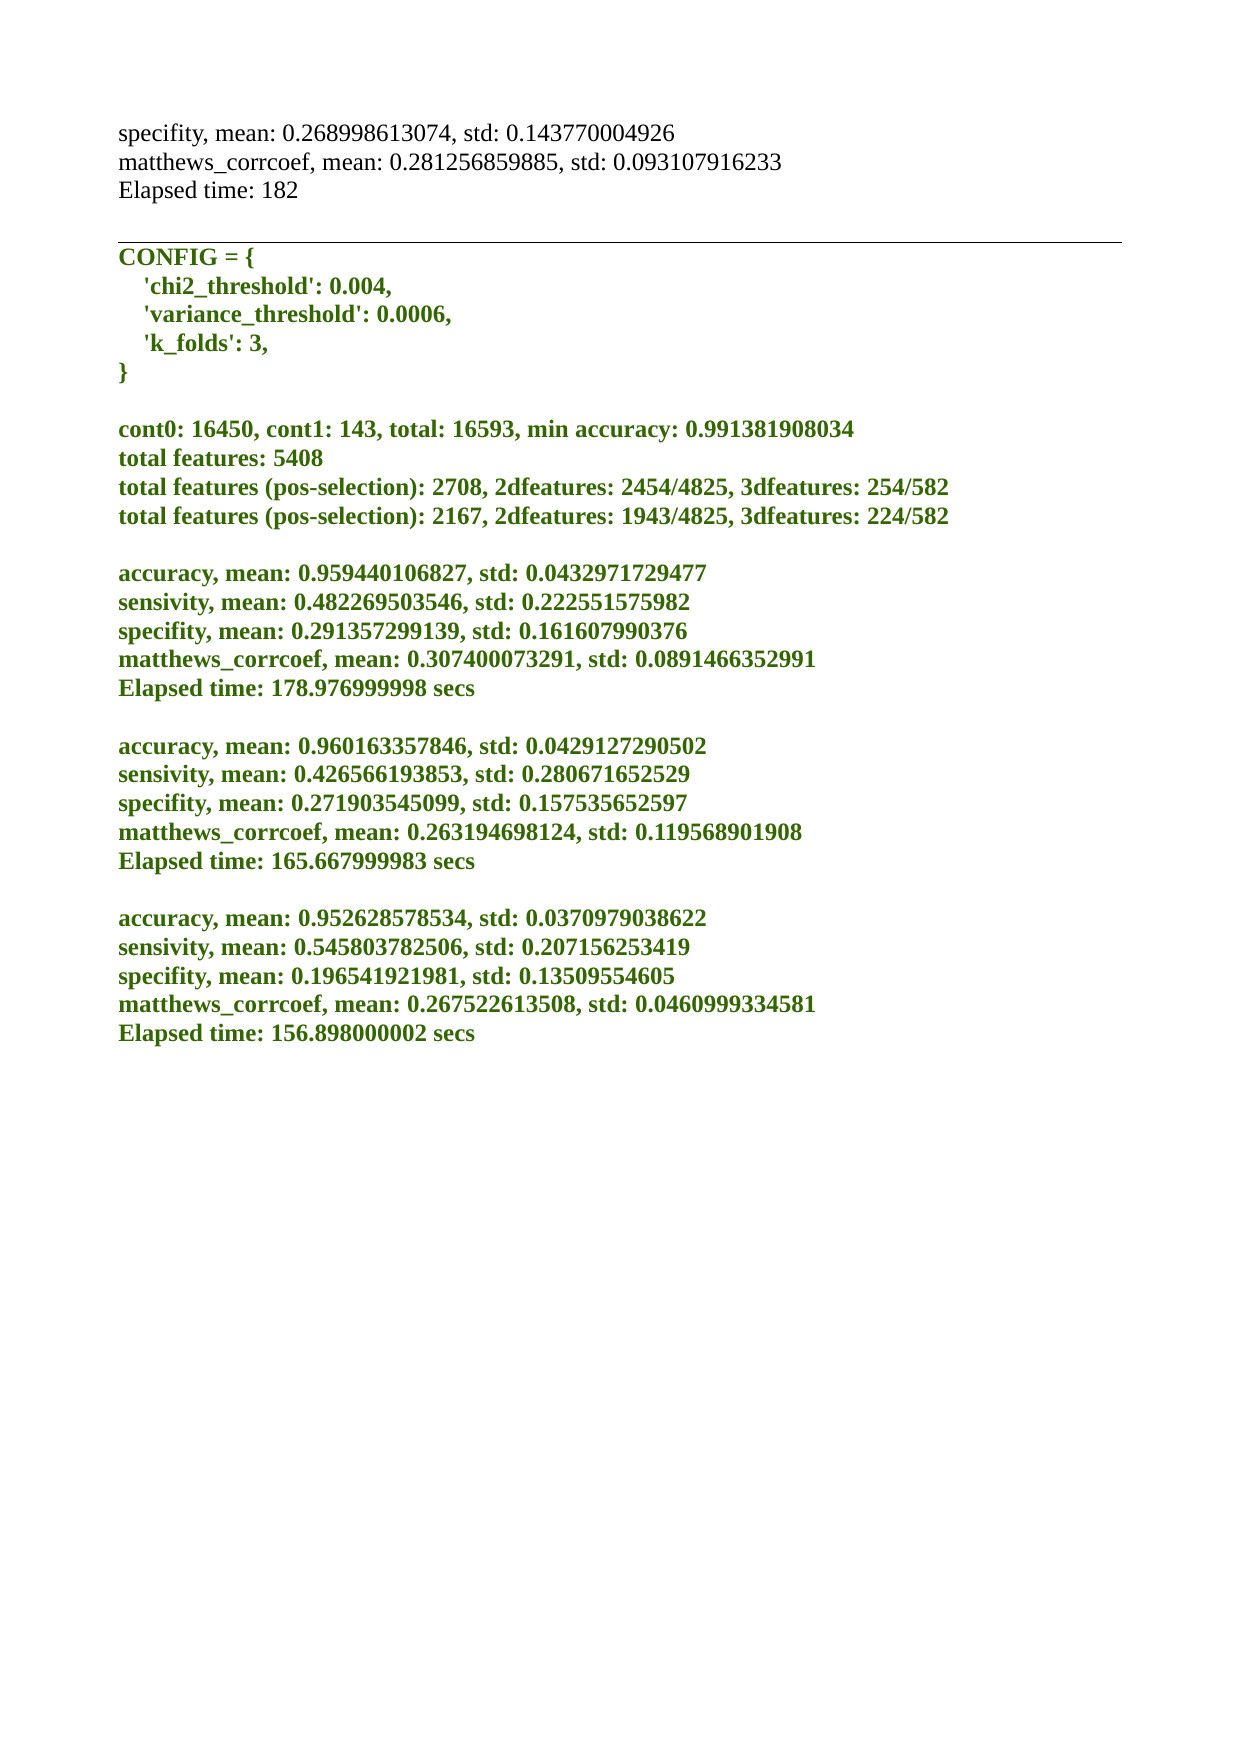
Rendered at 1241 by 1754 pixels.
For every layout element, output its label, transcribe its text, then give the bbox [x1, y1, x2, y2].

text 'variance_threshold': 0.0006, [118, 299, 1122, 328]
text 'chi2_threshold': 0.004, [118, 271, 1122, 299]
text matthews_corrcoef, mean: 0.281256859885, std: 0.093107916233 [118, 147, 1122, 176]
text total features (pos-selection): 2708, 2dfeatures: 2454/4825, 3dfeatures: 254/582 [118, 472, 1122, 501]
text 'k_folds': 3, [118, 328, 1122, 357]
text Elapsed time: 182 [118, 176, 1122, 204]
text matthews_corrcoef, mean: 0.267522613508, std: 0.0460999334581 [118, 989, 1122, 1018]
text Elapsed time: 165.667999983 secs [118, 846, 1122, 874]
text cont0: 16450, cont1: 143, total: 16593, min accuracy: 0.991381908034 [118, 414, 1122, 443]
text Elapsed time: 156.898000002 secs [118, 1018, 1122, 1047]
text } [118, 357, 1122, 386]
text accuracy, mean: 0.960163357846, std: 0.0429127290502 [118, 731, 1122, 759]
text sensivity, mean: 0.426566193853, std: 0.280671652529 [118, 759, 1122, 788]
text specifity, mean: 0.271903545099, std: 0.157535652597 [118, 788, 1122, 817]
text accuracy, mean: 0.952628578534, std: 0.0370979038622 [118, 903, 1122, 932]
text matthews_corrcoef, mean: 0.263194698124, std: 0.119568901908 [118, 817, 1122, 846]
text total features: 5408 [118, 443, 1122, 472]
text matthews_corrcoef, mean: 0.307400073291, std: 0.0891466352991 [118, 644, 1122, 673]
text specifity, mean: 0.268998613074, std: 0.143770004926 [118, 118, 1122, 147]
text specifity, mean: 0.196541921981, std: 0.13509554605 [118, 961, 1122, 989]
text specifity, mean: 0.291357299139, std: 0.161607990376 [118, 616, 1122, 644]
text total features (pos-selection): 2167, 2dfeatures: 1943/4825, 3dfeatures: 224/582 [118, 501, 1122, 529]
text CONFIG = { [118, 243, 1122, 271]
text Elapsed time: 178.976999998 secs [118, 673, 1122, 702]
text accuracy, mean: 0.959440106827, std: 0.0432971729477 [118, 558, 1122, 587]
text sensivity, mean: 0.545803782506, std: 0.207156253419 [118, 932, 1122, 961]
text sensivity, mean: 0.482269503546, std: 0.222551575982 [118, 587, 1122, 616]
